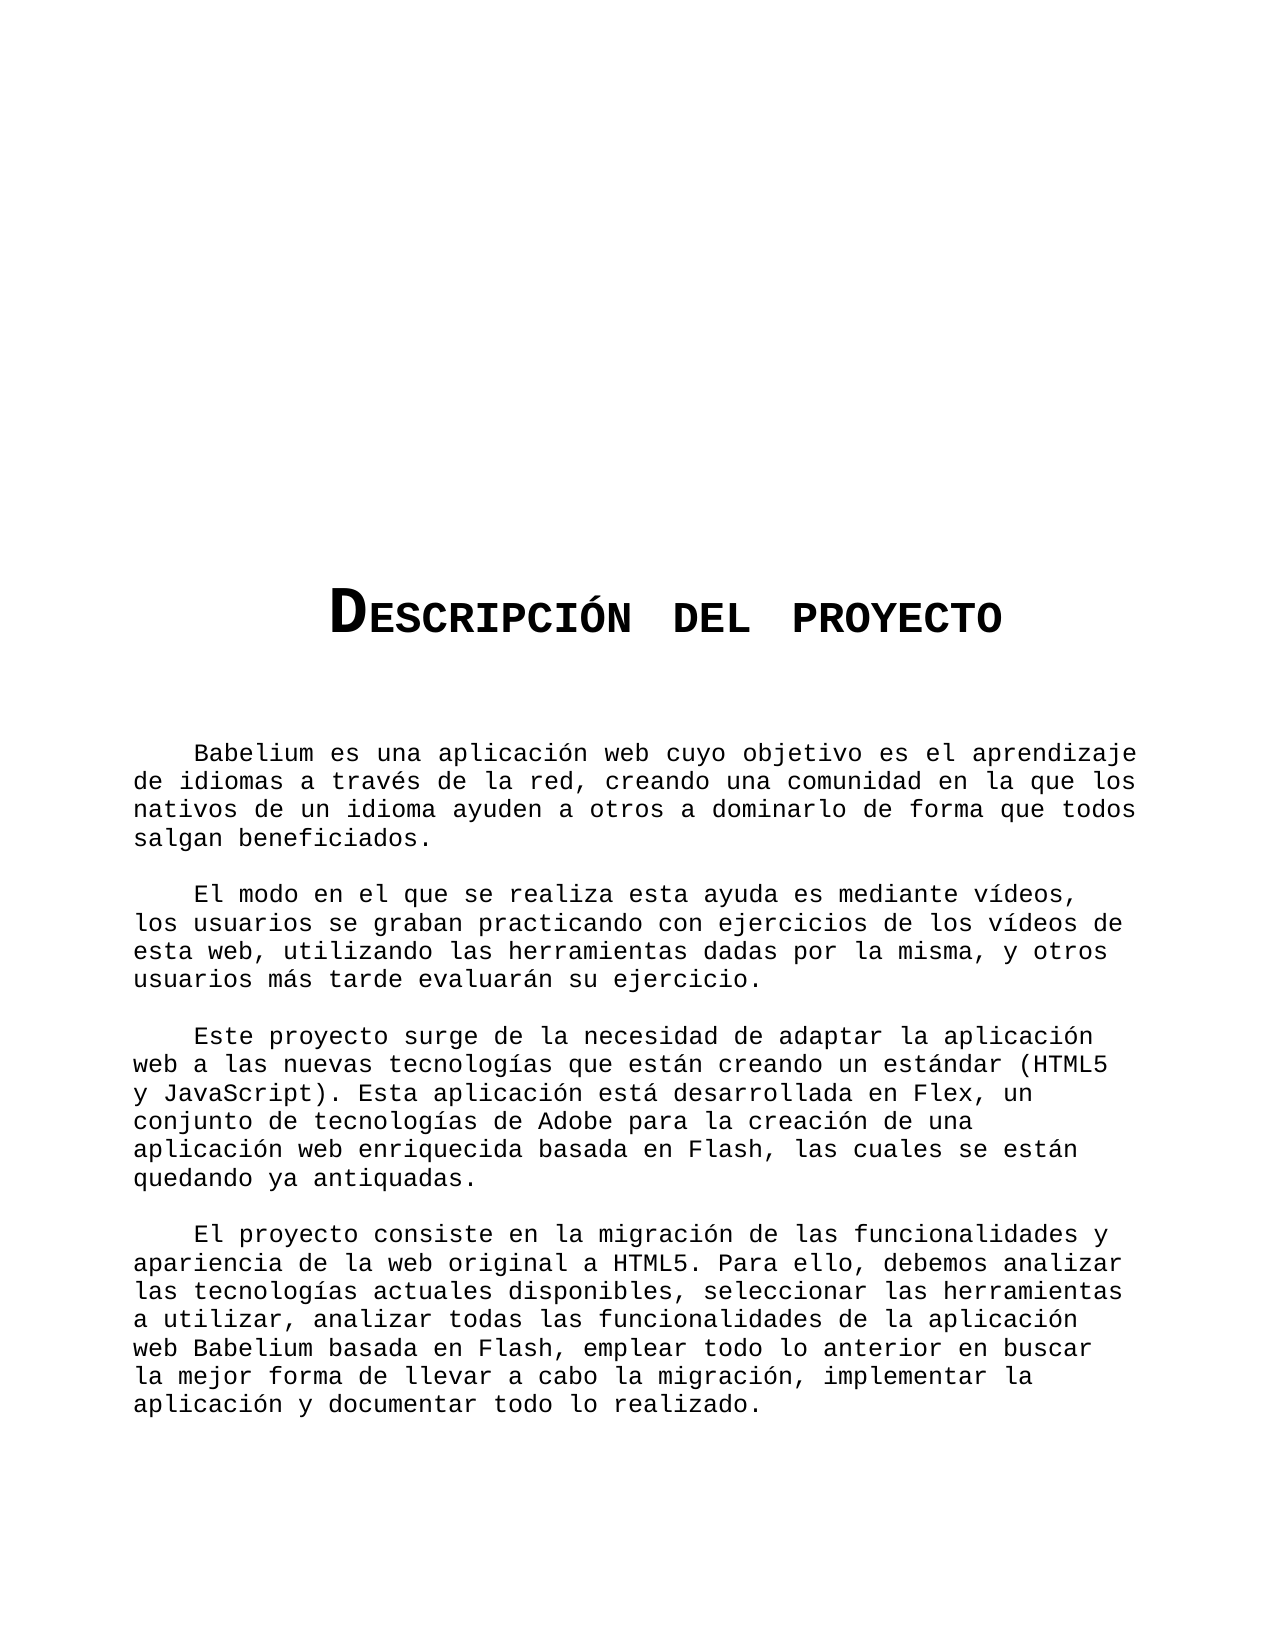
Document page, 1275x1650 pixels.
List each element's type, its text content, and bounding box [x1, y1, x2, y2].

text Babelium es una aplicación web cuyo objetivo es el aprendizaje de idiomas a través de la red, creando una comunidad en la que los nativos de un idioma ayuden a otros a dominarlo de forma que todos salgan beneficiados. [133, 740, 1137, 854]
text El proyecto consiste en la migración de las funcionalidades y apariencia de la web original a HTML5. Para ello, debemos analizar las tecnologías actuales disponibles, seleccionar las herramientas a utilizar, analizar todas las funcionalidades de la aplicación web Babelium basada en Flash, emplear todo lo anterior en buscar la mejor forma de llevar a cabo la migración, implementar la aplicación y documentar todo lo realizado. [133, 1222, 1137, 1420]
text El modo en el que se realiza esta ayuda es mediante vídeos, los usuarios se graban practicando con ejercicios de los vídeos de esta web, utilizando las herramientas dadas por la misma, y otros usuarios más tarde evaluarán su ejercicio. [133, 882, 1137, 995]
text Este proyecto surge de la necesidad de adaptar la aplicación web a las nuevas tecnologías que están creando un estándar (HTML5 y JavaScript). Esta aplicación está desarrollada en Flex, un conjunto de tecnologías de Adobe para la creación de una aplicación web enriquecida basada en Flash, las cuales se están quedando ya antiquadas. [133, 1024, 1137, 1194]
subtitle Descripción del proyecto [133, 577, 1137, 652]
